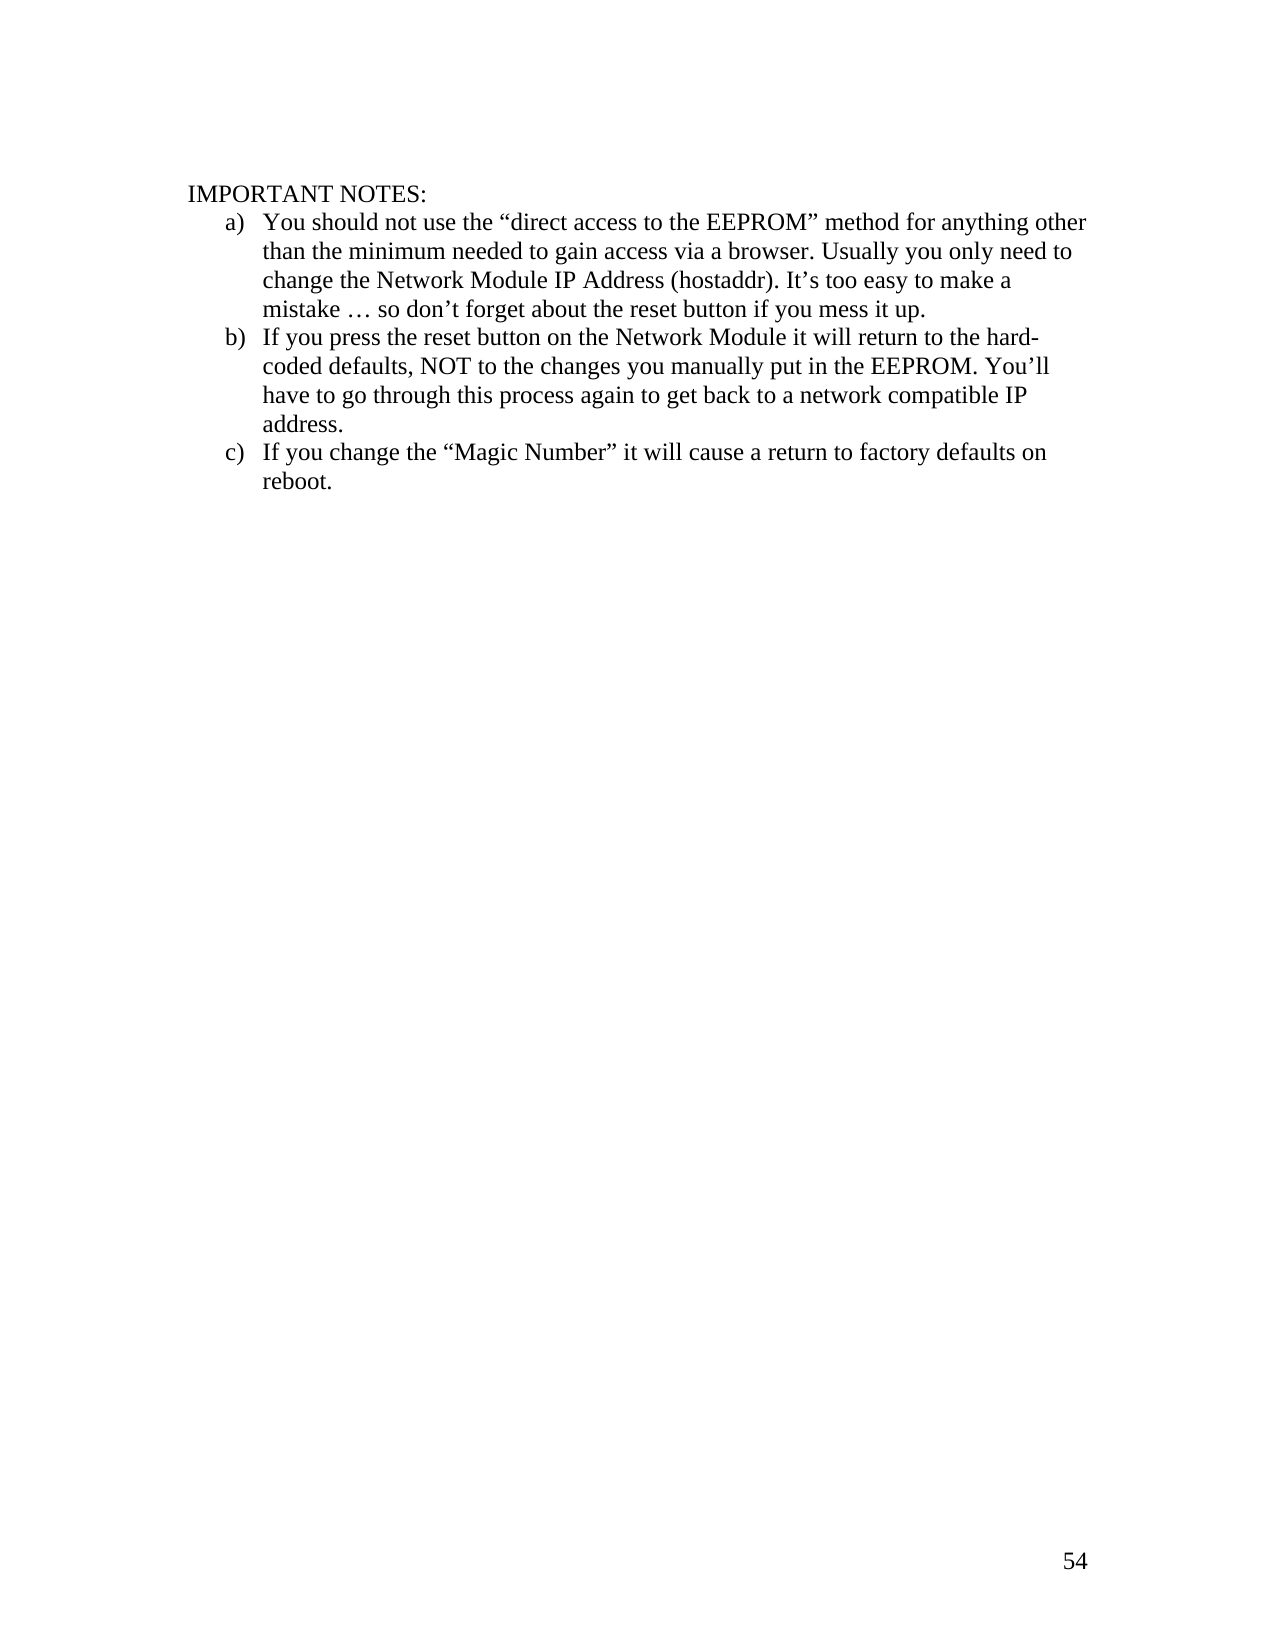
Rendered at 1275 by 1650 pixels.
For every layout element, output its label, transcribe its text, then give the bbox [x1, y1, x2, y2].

list If you press the reset button on the Network Module it will return to the hard-coded defaults, NOT to the changes you manually put in the EEPROM. You’ll have to go through this process again to get back to a network compatible IP address. [225, 322, 1087, 437]
list If you change the “Magic Number” it will cause a return to factory defaults on reboot. [225, 437, 1087, 495]
text IMPORTANT NOTES: [187, 179, 1087, 207]
list You should not use the “direct access to the EEPROM” method for anything other than the minimum needed to gain access via a browser. Usually you only need to change the Network Module IP Address (hostaddr). It’s too easy to make a mistake … so don’t forget about the reset button if you mess it up. [225, 207, 1087, 322]
